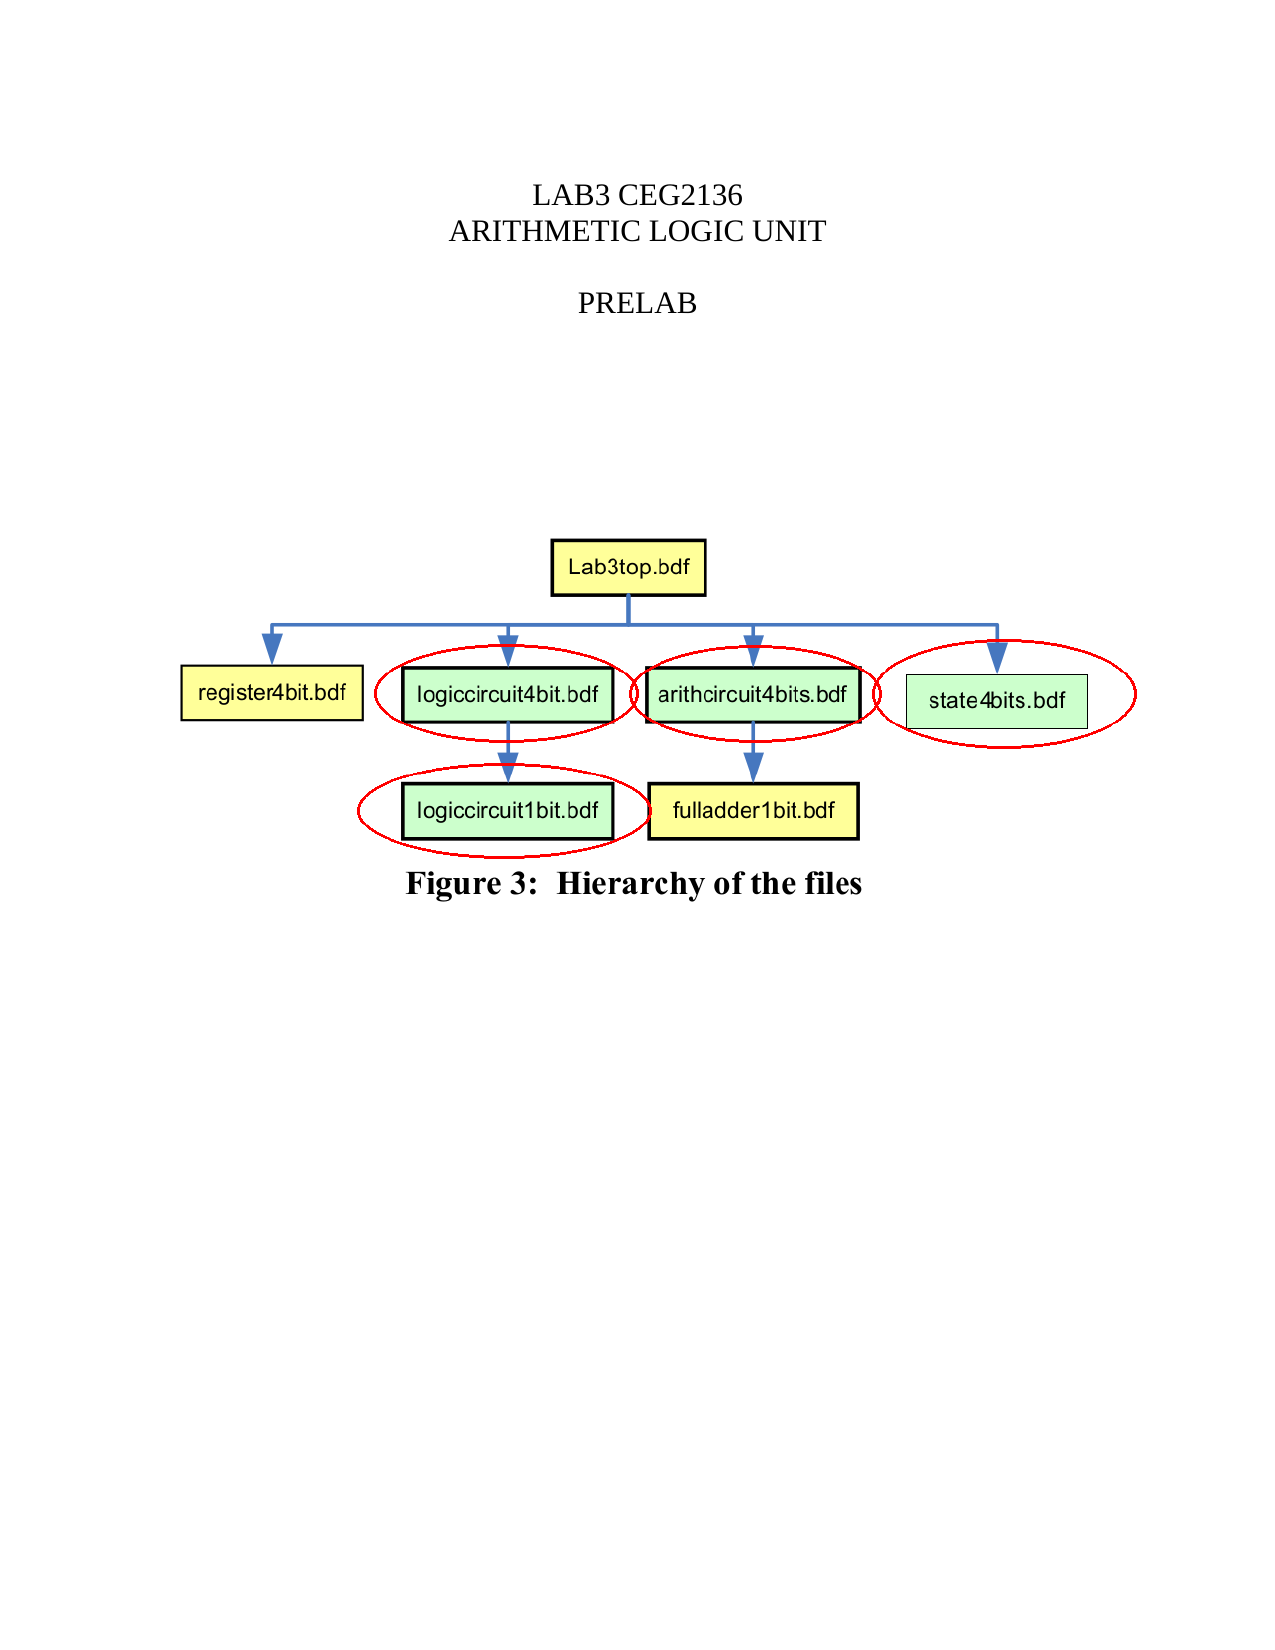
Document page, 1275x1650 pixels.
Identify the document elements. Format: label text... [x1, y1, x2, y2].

picture [118, 521, 1157, 926]
text PRELAB [118, 284, 1157, 320]
text LAB3 CEG2136 [118, 176, 1157, 212]
text ARITHMETIC LOGIC UNIT [118, 212, 1157, 248]
